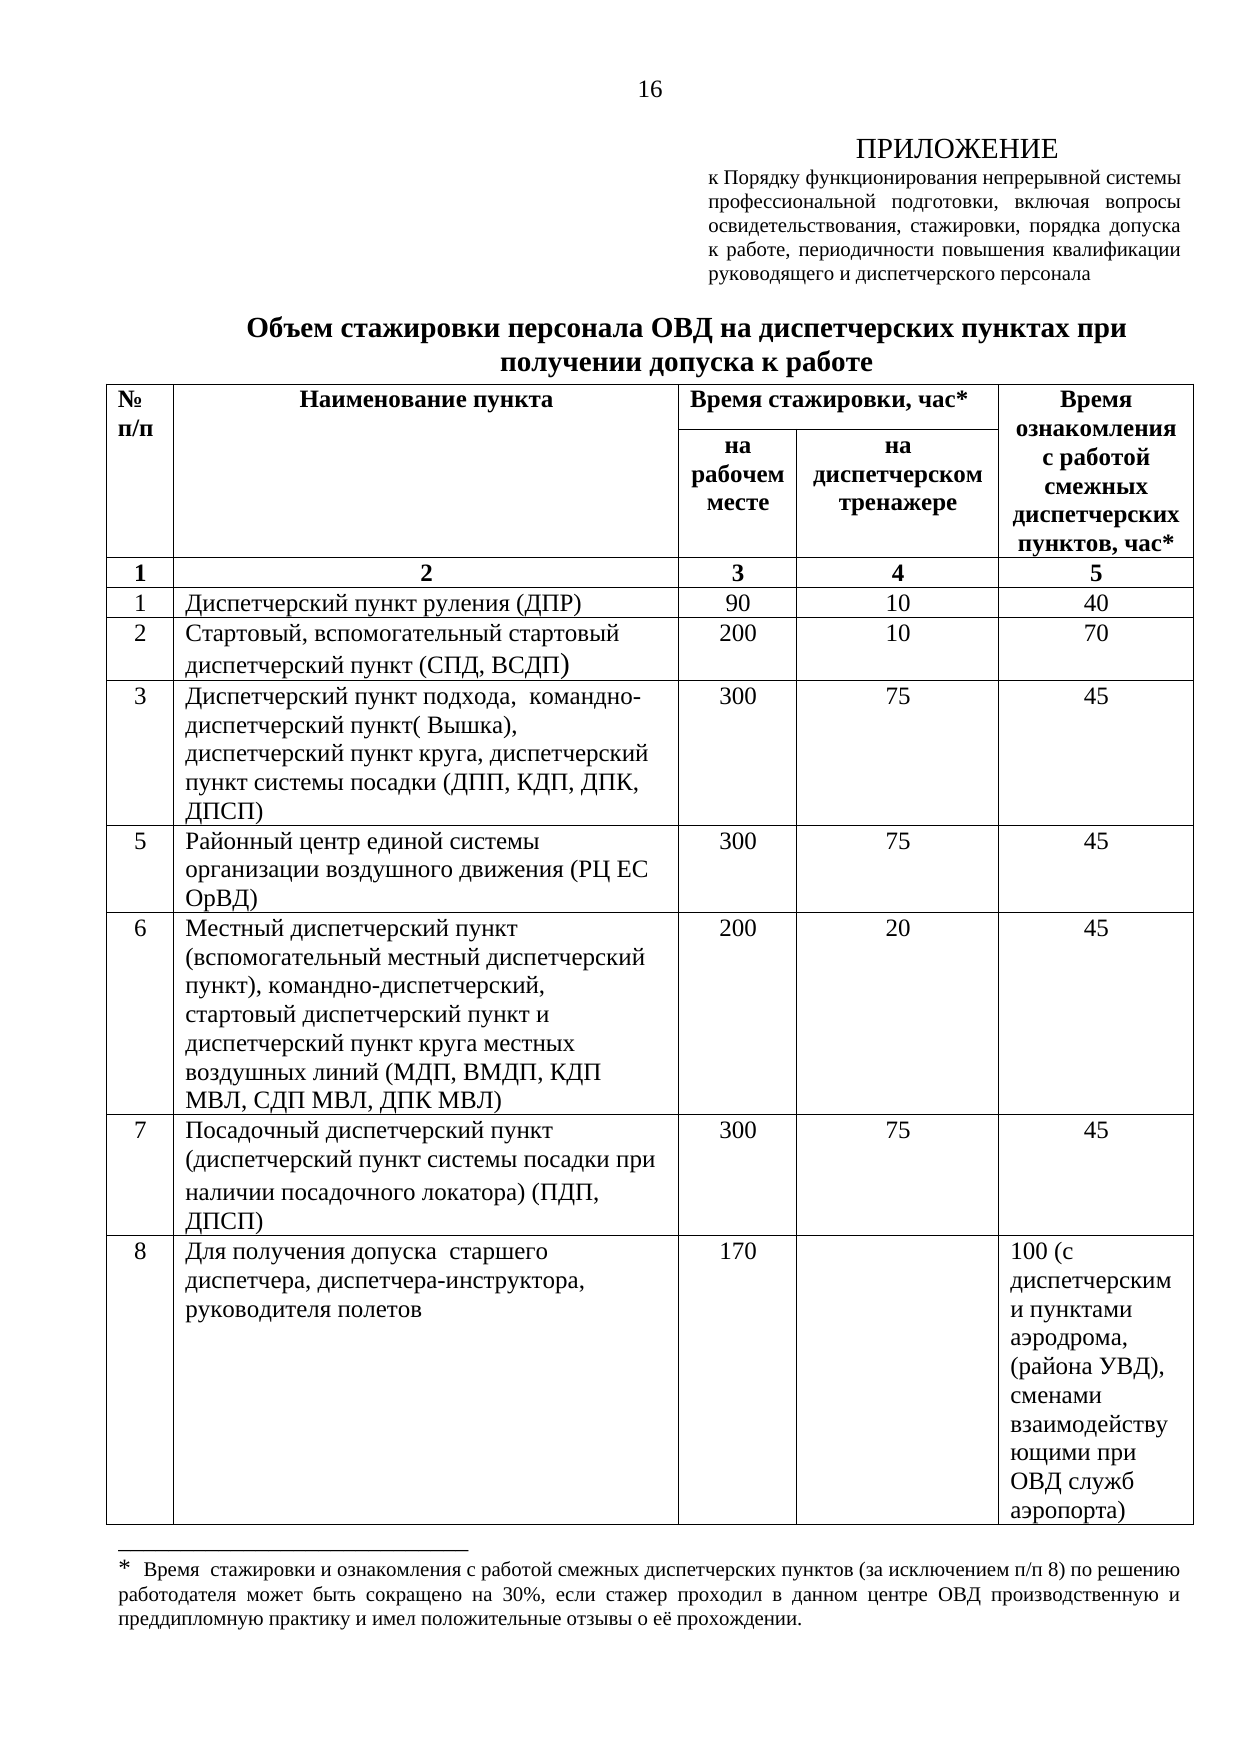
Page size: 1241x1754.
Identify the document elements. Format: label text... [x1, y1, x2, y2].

table_cell 5 [999, 558, 1193, 587]
table_cell 300 [679, 1115, 796, 1235]
table_cell 5 [107, 826, 173, 912]
table_cell 300 [679, 681, 796, 825]
table_cell 2 [107, 618, 173, 680]
table_cell 1 [107, 588, 173, 617]
table_cell 200 [679, 618, 796, 680]
table_cell 3 [107, 681, 173, 825]
table_cell Для получения допуска старшего диспетчера, диспетчера-инструктора, руководителя полетов [174, 1236, 678, 1524]
table_cell 75 [797, 1115, 998, 1235]
table_cell 4 [797, 558, 998, 587]
table_cell на диспетчерском тренажере [797, 430, 998, 557]
table_cell 10 [797, 588, 998, 617]
table_cell 45 [999, 681, 1193, 825]
table_header Наименование пункта [174, 385, 678, 557]
table_cell 90 [679, 588, 796, 617]
table_cell 200 [679, 913, 796, 1114]
table_header № п/п [107, 385, 173, 557]
table_cell 45 [999, 826, 1193, 912]
table_cell 170 [679, 1236, 796, 1524]
table_cell 75 [797, 826, 998, 912]
table_cell Стартовый, вспомогательный стартовый диспетчерский пункт (СПД, ВСДП) [174, 618, 678, 680]
text * Время стажировки и ознакомления с работой смежных диспетчерских пунктов (за исключением п/п 8) по решению работодателя может быть сокращено на 30%, если стажер проходил в данном центре ОВД производственную и преддипломную практику и имел положительные отзывы о её прохождении. [118, 1553, 1181, 1630]
table_cell 3 [679, 558, 796, 587]
table_cell 40 [999, 588, 1193, 617]
table_cell 100 (с диспетчерскими пунктами аэродрома, (района УВД), сменами взаимодействующими при ОВД служб аэропорта) [999, 1236, 1193, 1524]
table_cell Местный диспетчерский пункт (вспомогательный местный диспетчерский пункт), командно-диспетчерский, стартовый диспетчерский пункт и диспетчерский пункт круга местных воздушных линий (МДП, ВМДП, КДП МВЛ, СДП МВЛ, ДПК МВЛ) [174, 913, 678, 1114]
table_cell 45 [999, 913, 1193, 1114]
table_header Время ознакомления с работой смежных диспетчерских пунктов, час* [999, 385, 1193, 557]
table_header Время стажировки, час* [679, 385, 998, 429]
table_cell 7 [107, 1115, 173, 1235]
text ____________________________ [118, 1525, 1181, 1553]
text ПРИЛОЖЕНИЕ [782, 131, 1201, 165]
table_cell 20 [797, 913, 998, 1114]
text к Порядку функционирования непрерывной системы профессиональной подготовки, включая вопросы освидетельствования, стажировки, порядка допуска к работе, периодичности повышения квалификации руководящего и диспетчерского персонала [708, 165, 1181, 285]
table_cell Диспетчерский пункт руления (ДПР) [174, 588, 678, 617]
table_cell Диспетчерский пункт подхода, командно-диспетчерский пункт( Вышка), диспетчерский пункт круга, диспетчерский пункт системы посадки (ДПП, КДП, ДПК, ДПСП) [174, 681, 678, 825]
table_cell 1 [107, 558, 173, 587]
table_cell на рабочем месте [679, 430, 796, 557]
table_cell 2 [174, 558, 678, 587]
subtitle Объем стажировки персонала ОВД на диспетчерских пунктах при получении допуска к работе [192, 310, 1181, 377]
table_cell 45 [999, 1115, 1193, 1235]
table_cell 70 [999, 618, 1193, 680]
table_cell 75 [797, 681, 998, 825]
table_cell 8 [107, 1236, 173, 1524]
table_cell [797, 1236, 998, 1524]
table_cell Посадочный диспетчерский пункт (диспетчерский пункт системы посадки при наличии посадочного локатора) (ПДП, ДПСП) [174, 1115, 678, 1235]
table_cell 6 [107, 913, 173, 1114]
table_cell 10 [797, 618, 998, 680]
table_cell 300 [679, 826, 796, 912]
table_cell Районный центр единой системы организации воздушного движения (РЦ ЕС ОрВД) [174, 826, 678, 912]
